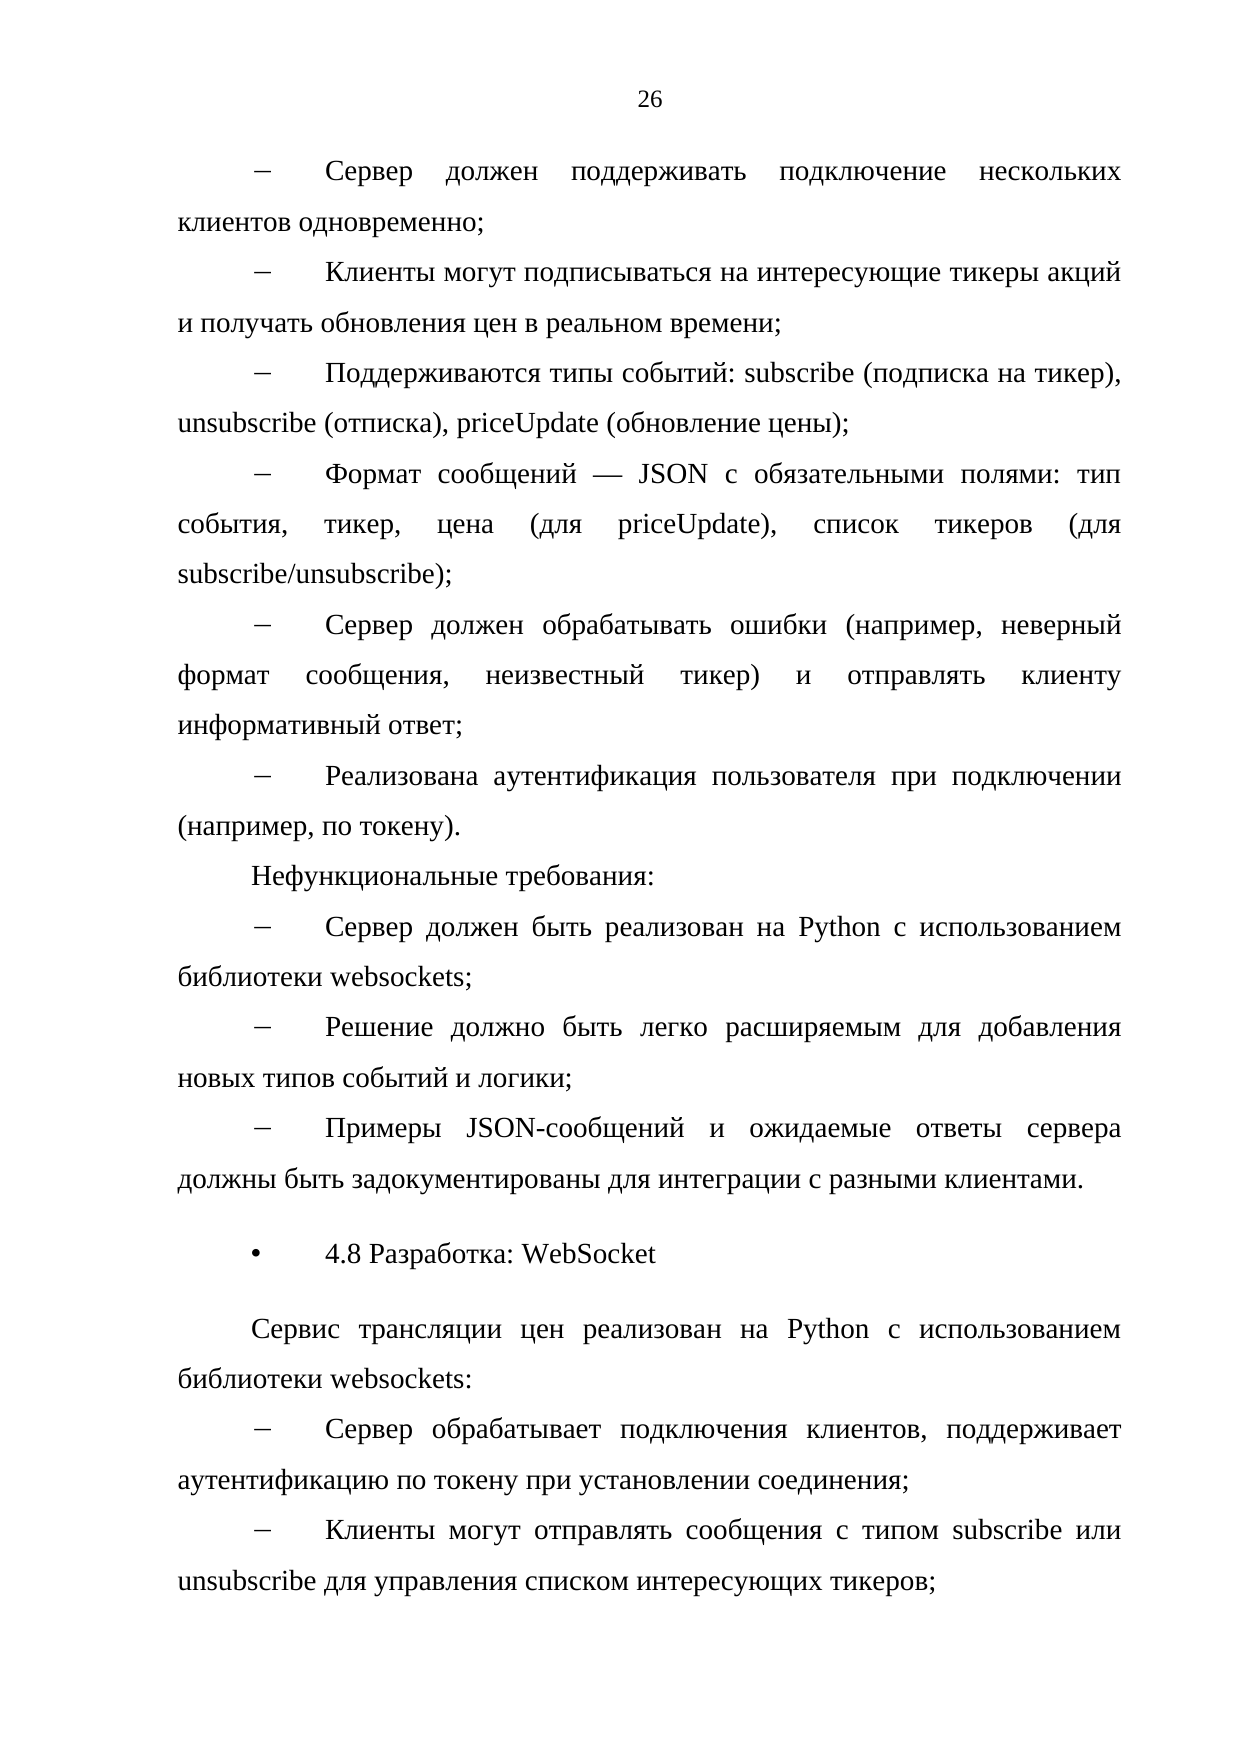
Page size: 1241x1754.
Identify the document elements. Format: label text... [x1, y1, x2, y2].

list Клиенты могут подписываться на интересующие тикеры акций и получать обновления цен в реальном времени; [177, 254, 1122, 338]
list Клиенты могут отправлять сообщения с типом subscribe или unsubscribe для управления списком интересующих тикеров; [177, 1512, 1122, 1596]
list Сервер обрабатывает подключения клиентов, поддерживает аутентификацию по токену при установлении соединения; [177, 1412, 1122, 1496]
list Сервер должен обрабатывать ошибки (например, неверный формат сообщения, неизвестный тикер) и отправлять клиенту информативный ответ; [177, 607, 1122, 741]
list Примеры JSON-сообщений и ожидаемые ответы сервера должны быть задокументированы для интеграции с разными клиентами. [177, 1110, 1122, 1194]
list Поддерживаются типы событий: subscribe (подписка на тикер), unsubscribe (отписка), priceUpdate (обновление цены); [177, 355, 1122, 439]
list Решение должно быть легко расширяемым для добавления новых типов событий и логики; [177, 1009, 1122, 1093]
text Нефункциональные требования: [177, 858, 1122, 892]
list 4.8 Разработка: WebSocket [177, 1236, 1122, 1269]
text Сервис трансляции цен реализован на Python с использованием библиотеки websockets: [177, 1311, 1122, 1395]
list Сервер должен быть реализован на Python с использованием библиотеки websockets; [177, 909, 1122, 993]
list Реализована аутентификация пользователя при подключении (например, по токену). [177, 758, 1122, 842]
list Сервер должен поддерживать подключение нескольких клиентов одновременно; [177, 153, 1122, 237]
list Формат сообщений — JSON с обязательными полями: тип события, тикер, цена (для priceUpdate), список тикеров (для subscribe/unsubscribe); [177, 456, 1122, 590]
